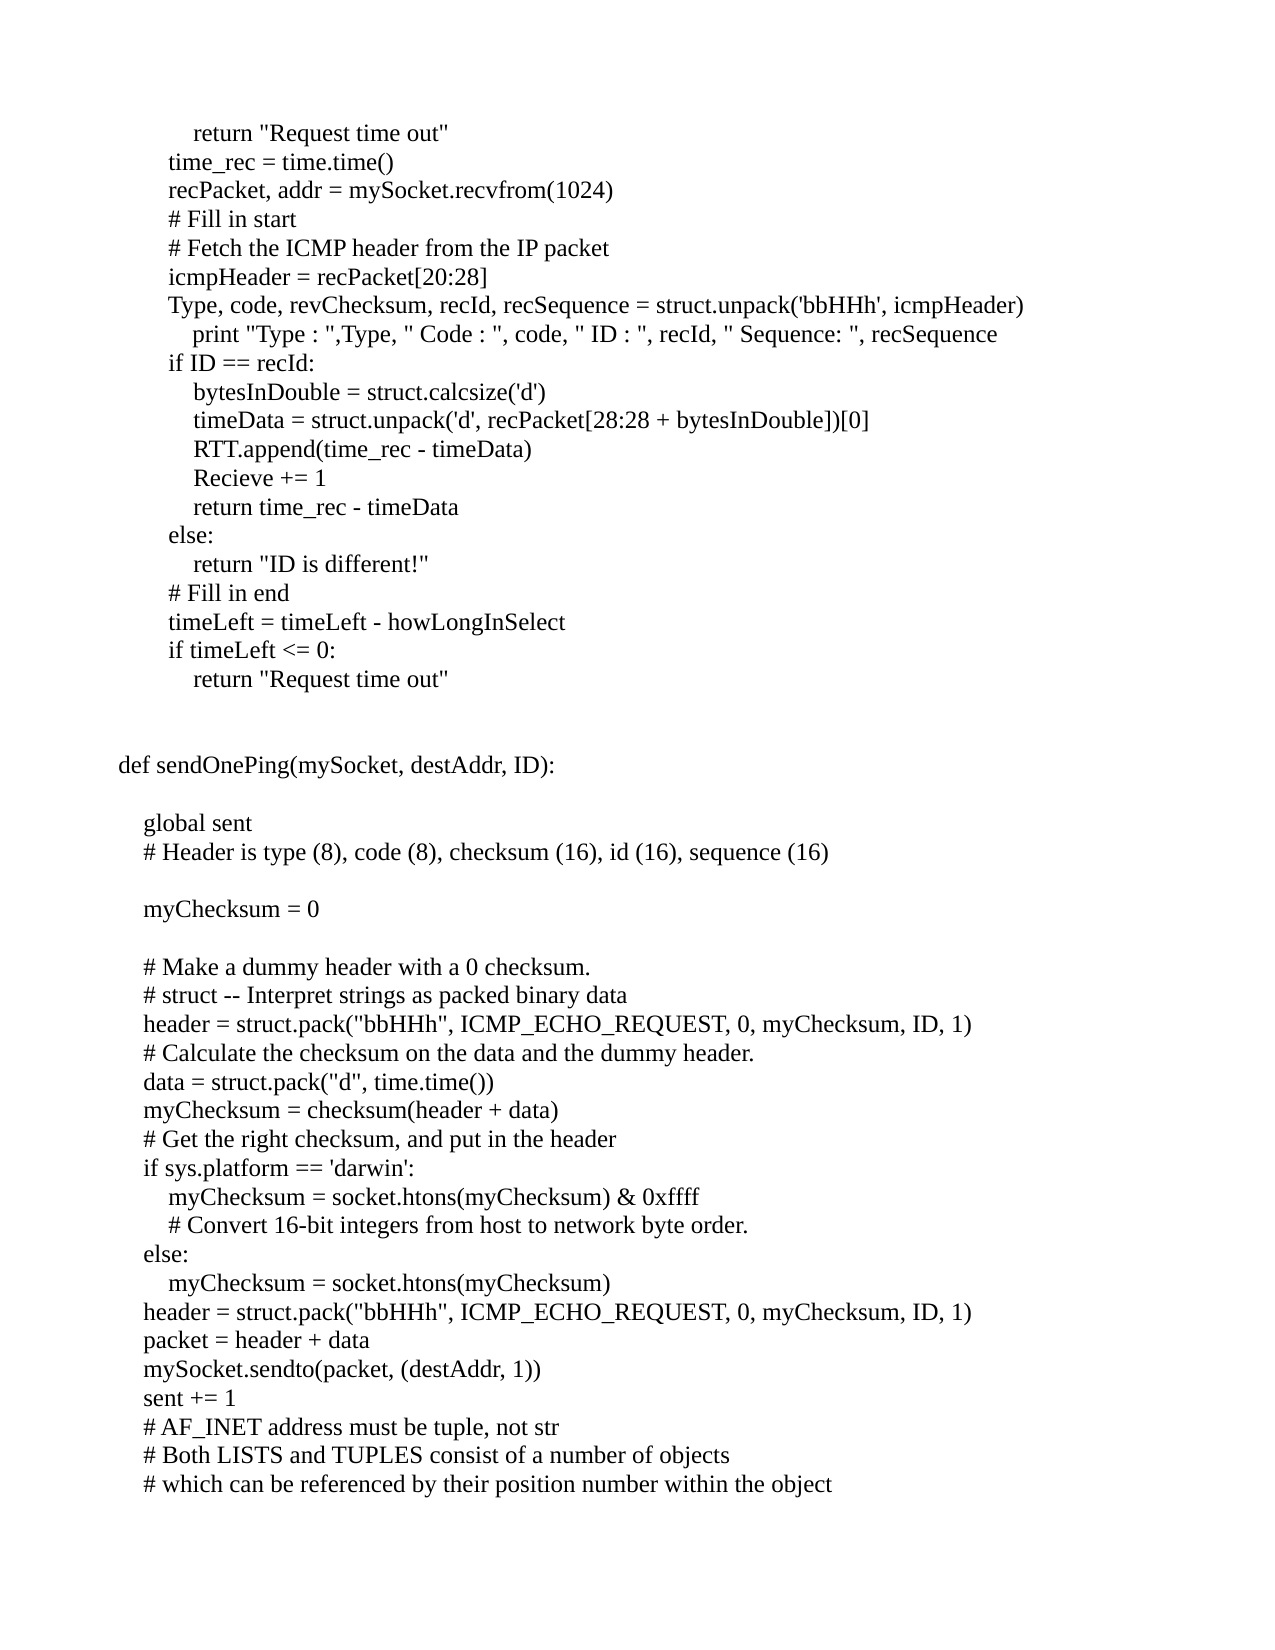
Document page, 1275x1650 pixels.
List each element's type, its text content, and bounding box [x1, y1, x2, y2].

text timeLeft = timeLeft - howLongInSelect [118, 607, 1157, 636]
text timeData = struct.unpack('d', recPacket[28:28 + bytesInDouble])[0] [118, 406, 1157, 434]
text # Convert 16-bit integers from host to network byte order. [118, 1211, 1157, 1239]
text # Fill in start [118, 204, 1157, 233]
text header = struct.pack("bbHHh", ICMP_ECHO_REQUEST, 0, myChecksum, ID, 1) [118, 1009, 1157, 1038]
text if ID == recId: [118, 348, 1157, 377]
text packet = header + data [118, 1326, 1157, 1354]
text myChecksum = 0 [118, 894, 1157, 923]
text # Both LISTS and TUPLES consist of a number of objects [118, 1441, 1157, 1469]
text print "Type : ",Type, " Code : ", code, " ID : ", recId, " Sequence: ", recSequence [118, 319, 1157, 348]
text # Fill in end [118, 578, 1157, 607]
text # Header is type (8), code (8), checksum (16), id (16), sequence (16) [118, 837, 1157, 866]
text else: [118, 1239, 1157, 1268]
text sent += 1 [118, 1383, 1157, 1412]
text if timeLeft <= 0: [118, 636, 1157, 664]
text # Calculate the checksum on the data and the dummy header. [118, 1038, 1157, 1067]
text return time_rec - timeData [118, 492, 1157, 521]
text RTT.append(time_rec - timeData) [118, 434, 1157, 463]
text bytesInDouble = struct.calcsize('d') [118, 377, 1157, 406]
text # Fetch the ICMP header from the IP packet [118, 233, 1157, 262]
text myChecksum = socket.htons(myChecksum) [118, 1268, 1157, 1297]
text time_rec = time.time() [118, 147, 1157, 176]
text header = struct.pack("bbHHh", ICMP_ECHO_REQUEST, 0, myChecksum, ID, 1) [118, 1297, 1157, 1326]
text else: [118, 521, 1157, 549]
text def sendOnePing(mySocket, destAddr, ID): [118, 751, 1157, 779]
text data = struct.pack("d", time.time()) [118, 1067, 1157, 1096]
text global sent [118, 808, 1157, 837]
text icmpHeader = recPacket[20:28] [118, 262, 1157, 291]
text myChecksum = socket.htons(myChecksum) & 0xffff [118, 1182, 1157, 1211]
text # AF_INET address must be tuple, not str [118, 1412, 1157, 1441]
text recPacket, addr = mySocket.recvfrom(1024) [118, 176, 1157, 204]
text return "Request time out" [118, 118, 1157, 147]
text # struct -- Interpret strings as packed binary data [118, 981, 1157, 1009]
text # Make a dummy header with a 0 checksum. [118, 952, 1157, 981]
text # which can be referenced by their position number within the object [118, 1469, 1157, 1498]
text myChecksum = checksum(header + data) [118, 1096, 1157, 1124]
text # Get the right checksum, and put in the header [118, 1124, 1157, 1153]
text return "ID is different!" [118, 549, 1157, 578]
text return "Request time out" [118, 664, 1157, 693]
text Recieve += 1 [118, 463, 1157, 492]
text mySocket.sendto(packet, (destAddr, 1)) [118, 1354, 1157, 1383]
text Type, code, revChecksum, recId, recSequence = struct.unpack('bbHHh', icmpHeader) [118, 291, 1157, 319]
text if sys.platform == 'darwin': [118, 1153, 1157, 1182]
